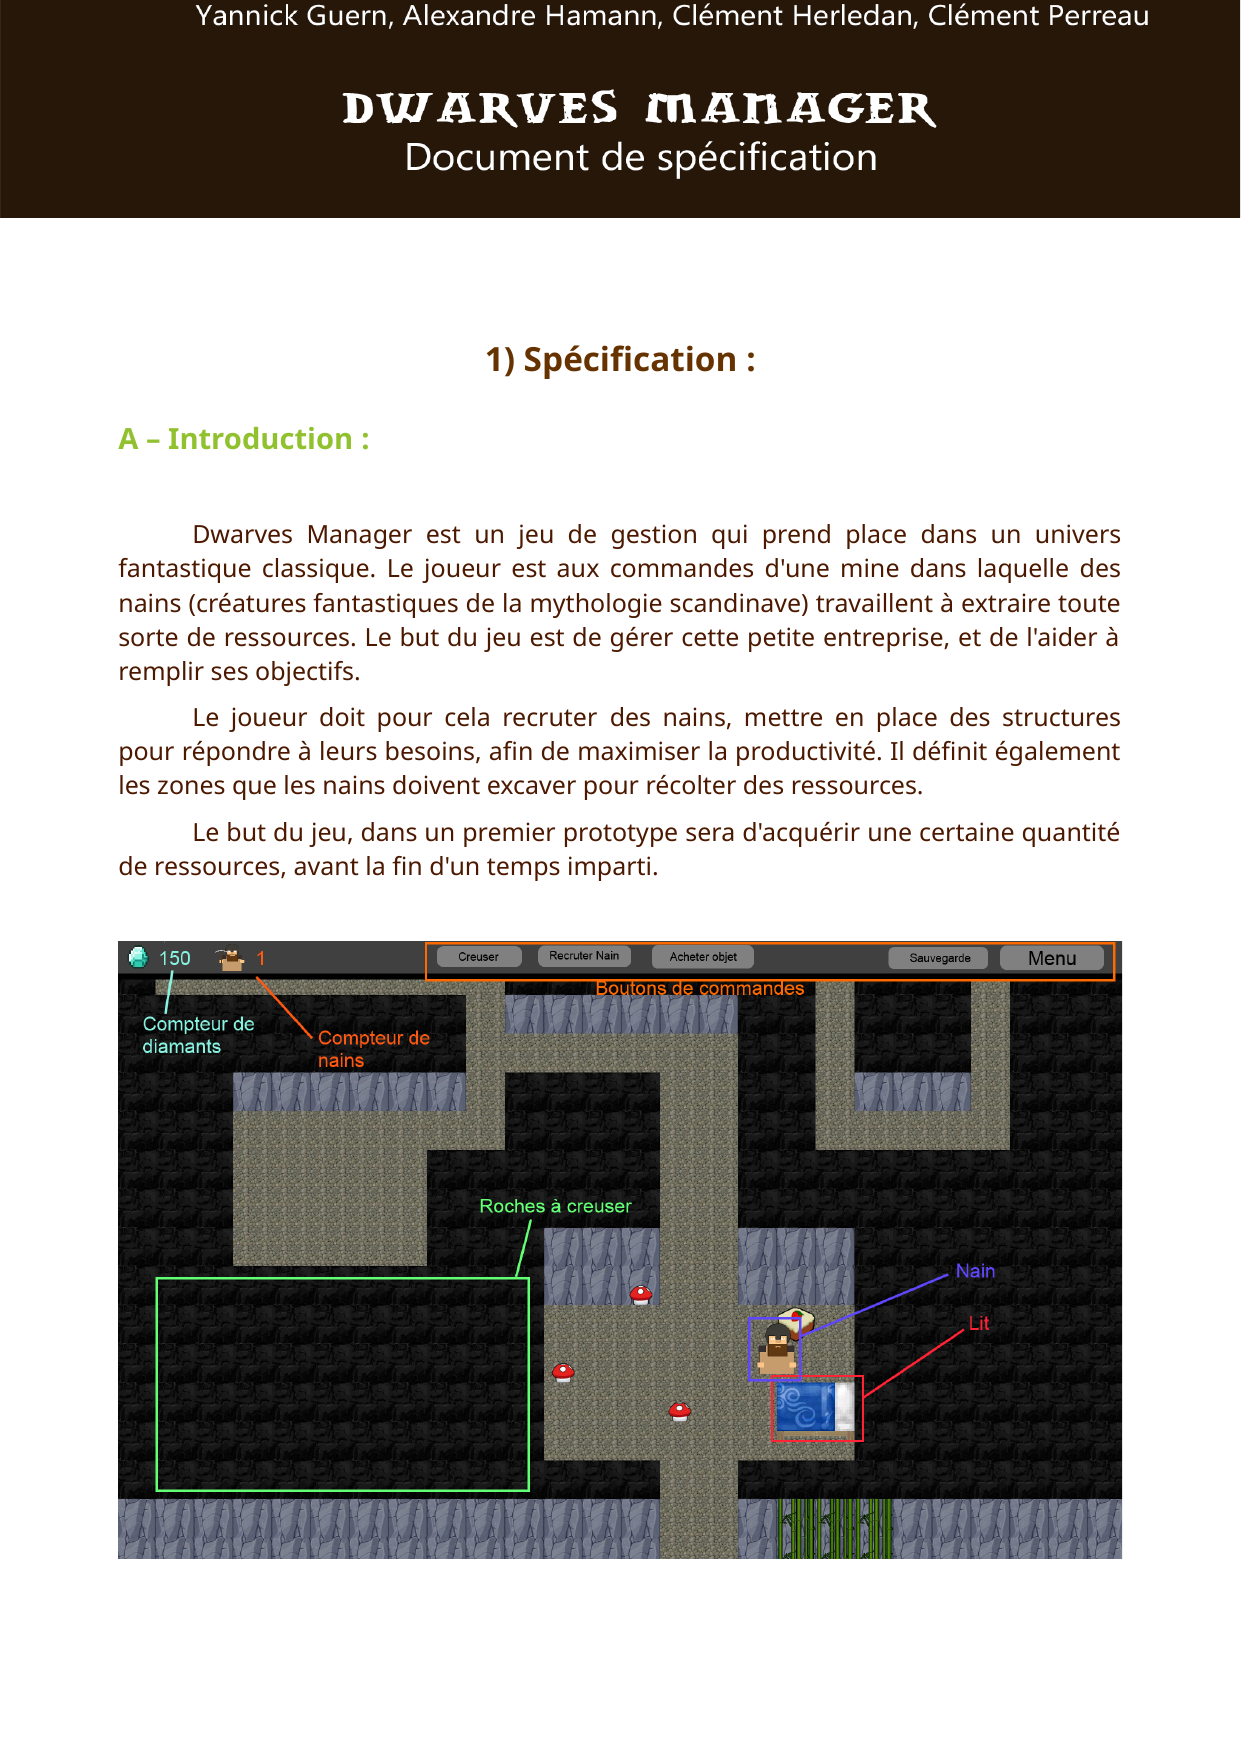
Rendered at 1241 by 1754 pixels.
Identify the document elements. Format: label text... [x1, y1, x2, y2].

text Dwarves Manager est un jeu de gestion qui prend place dans un univers fantastique classique. Le joueur est aux commandes d'une mine dans laquelle des nains (créatures fantastiques de la mythologie scandinave) travaillent à extraire toute sorte de ressources. Le but du jeu est de gérer cette petite entreprise, et de l'aider à remplir ses objectifs. [118, 517, 1122, 687]
picture [0, 0, 1241, 218]
text Le joueur doit pour cela recruter des nains, mettre en place des structures pour répondre à leurs besoins, afin de maximiser la productivité. Il définit également les zones que les nains doivent excaver pour récolter des ressources. [118, 700, 1122, 802]
picture [118, 941, 1123, 1559]
subtitle 1) Spécification : [118, 335, 1122, 381]
text Le but du jeu, dans un premier prototype sera d'acquérir une certaine quantité de ressources, avant la fin d'un temps imparti. [118, 814, 1122, 883]
subtitle A – Introduction : [118, 418, 1122, 458]
